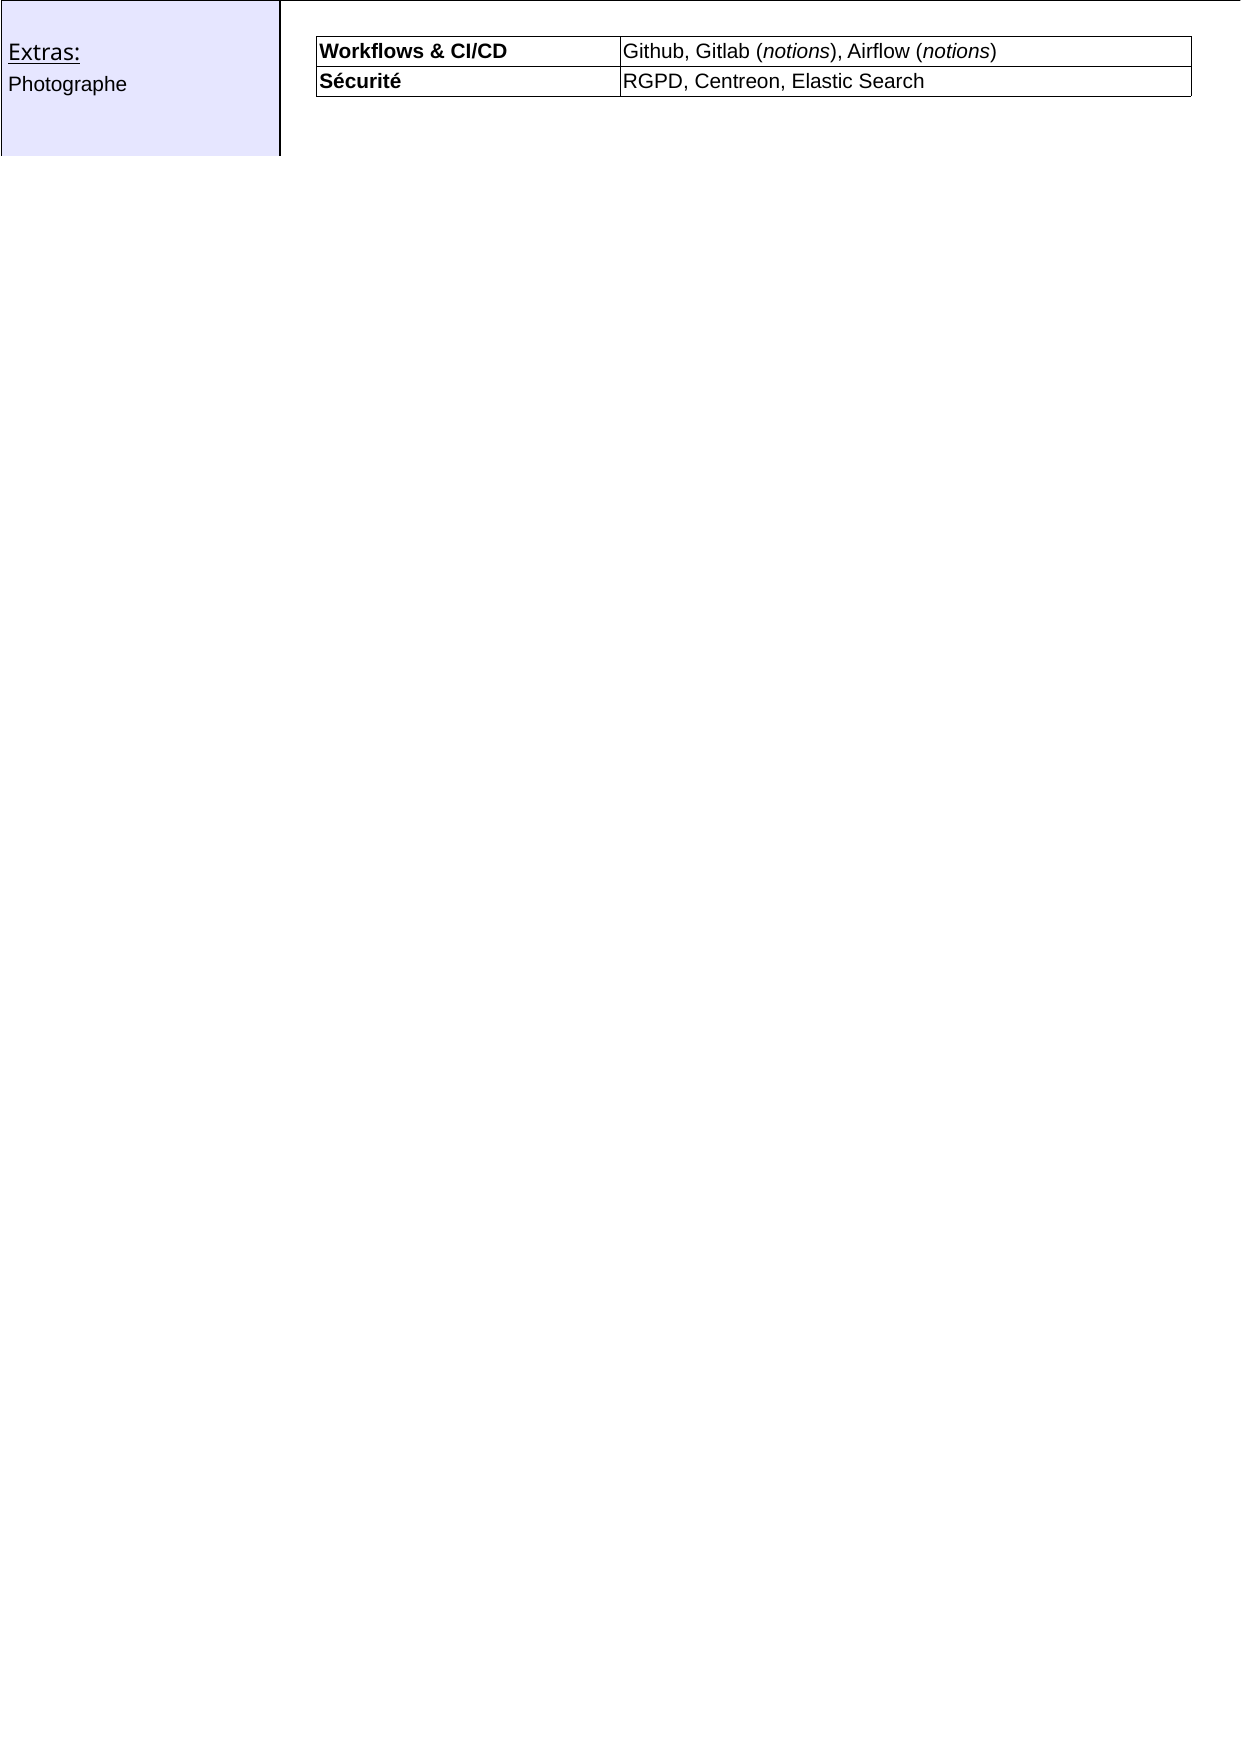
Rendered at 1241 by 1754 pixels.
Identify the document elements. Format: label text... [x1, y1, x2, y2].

table_cell Sécurité [317, 67, 620, 96]
table_header Extras: Photographe [2, 1, 279, 156]
table_header [281, 1, 1241, 156]
table_cell Github, Gitlab (notions), Airflow (notions) [621, 37, 1191, 66]
table_cell RGPD, Centreon, Elastic Search [621, 67, 1191, 96]
table_cell Workflows & CI/CD [317, 37, 620, 66]
